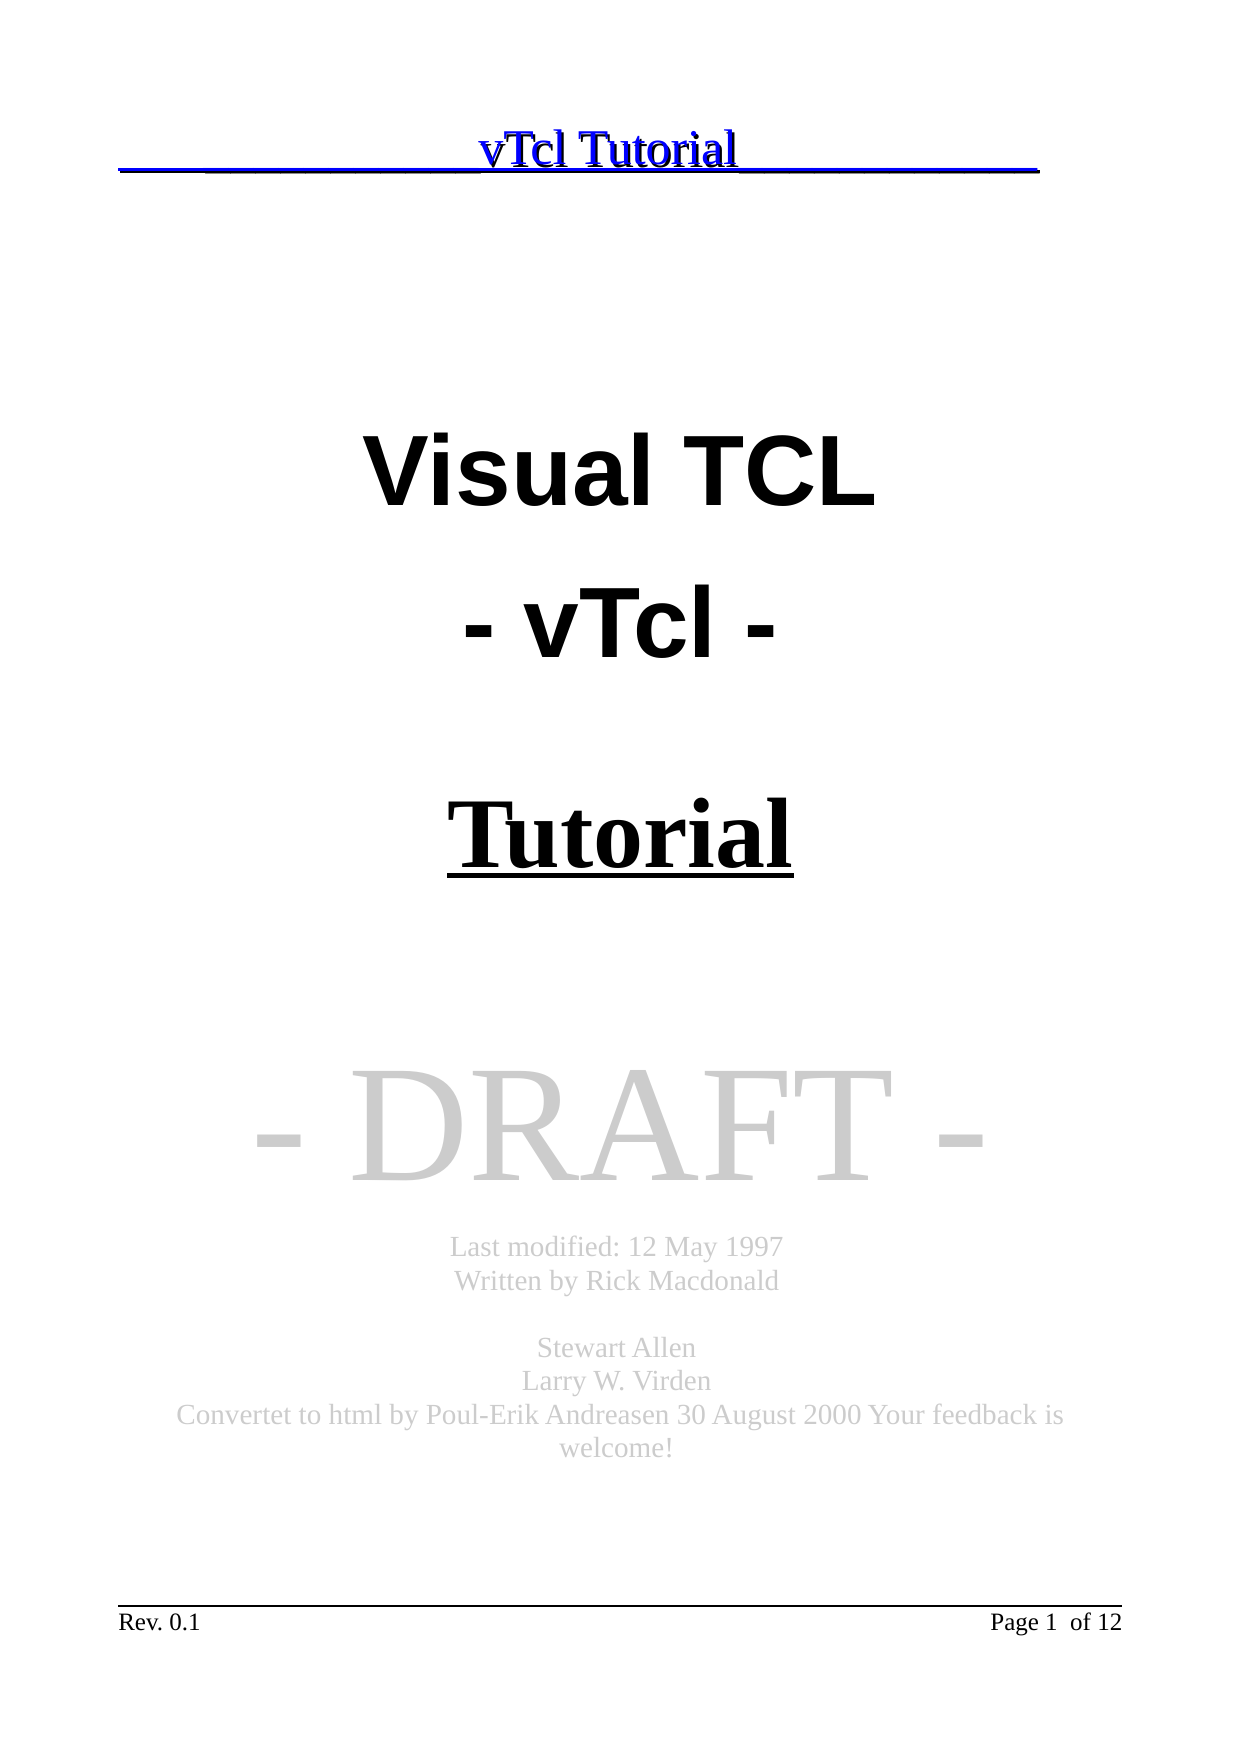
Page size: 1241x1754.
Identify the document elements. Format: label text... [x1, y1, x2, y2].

title Visual TCL [118, 411, 1122, 526]
text - DRAFT - [118, 1025, 1122, 1217]
text Tutorial [118, 774, 1122, 889]
title - vTcl - [118, 564, 1122, 679]
text Last modified: 12 May 1997 Written by Rick Macdonald Stewart Allen Larry W. Virden Convertet to html by Poul-Erik Andreasen 30 August 2000 Your feedback is welcome! [118, 1229, 1122, 1464]
